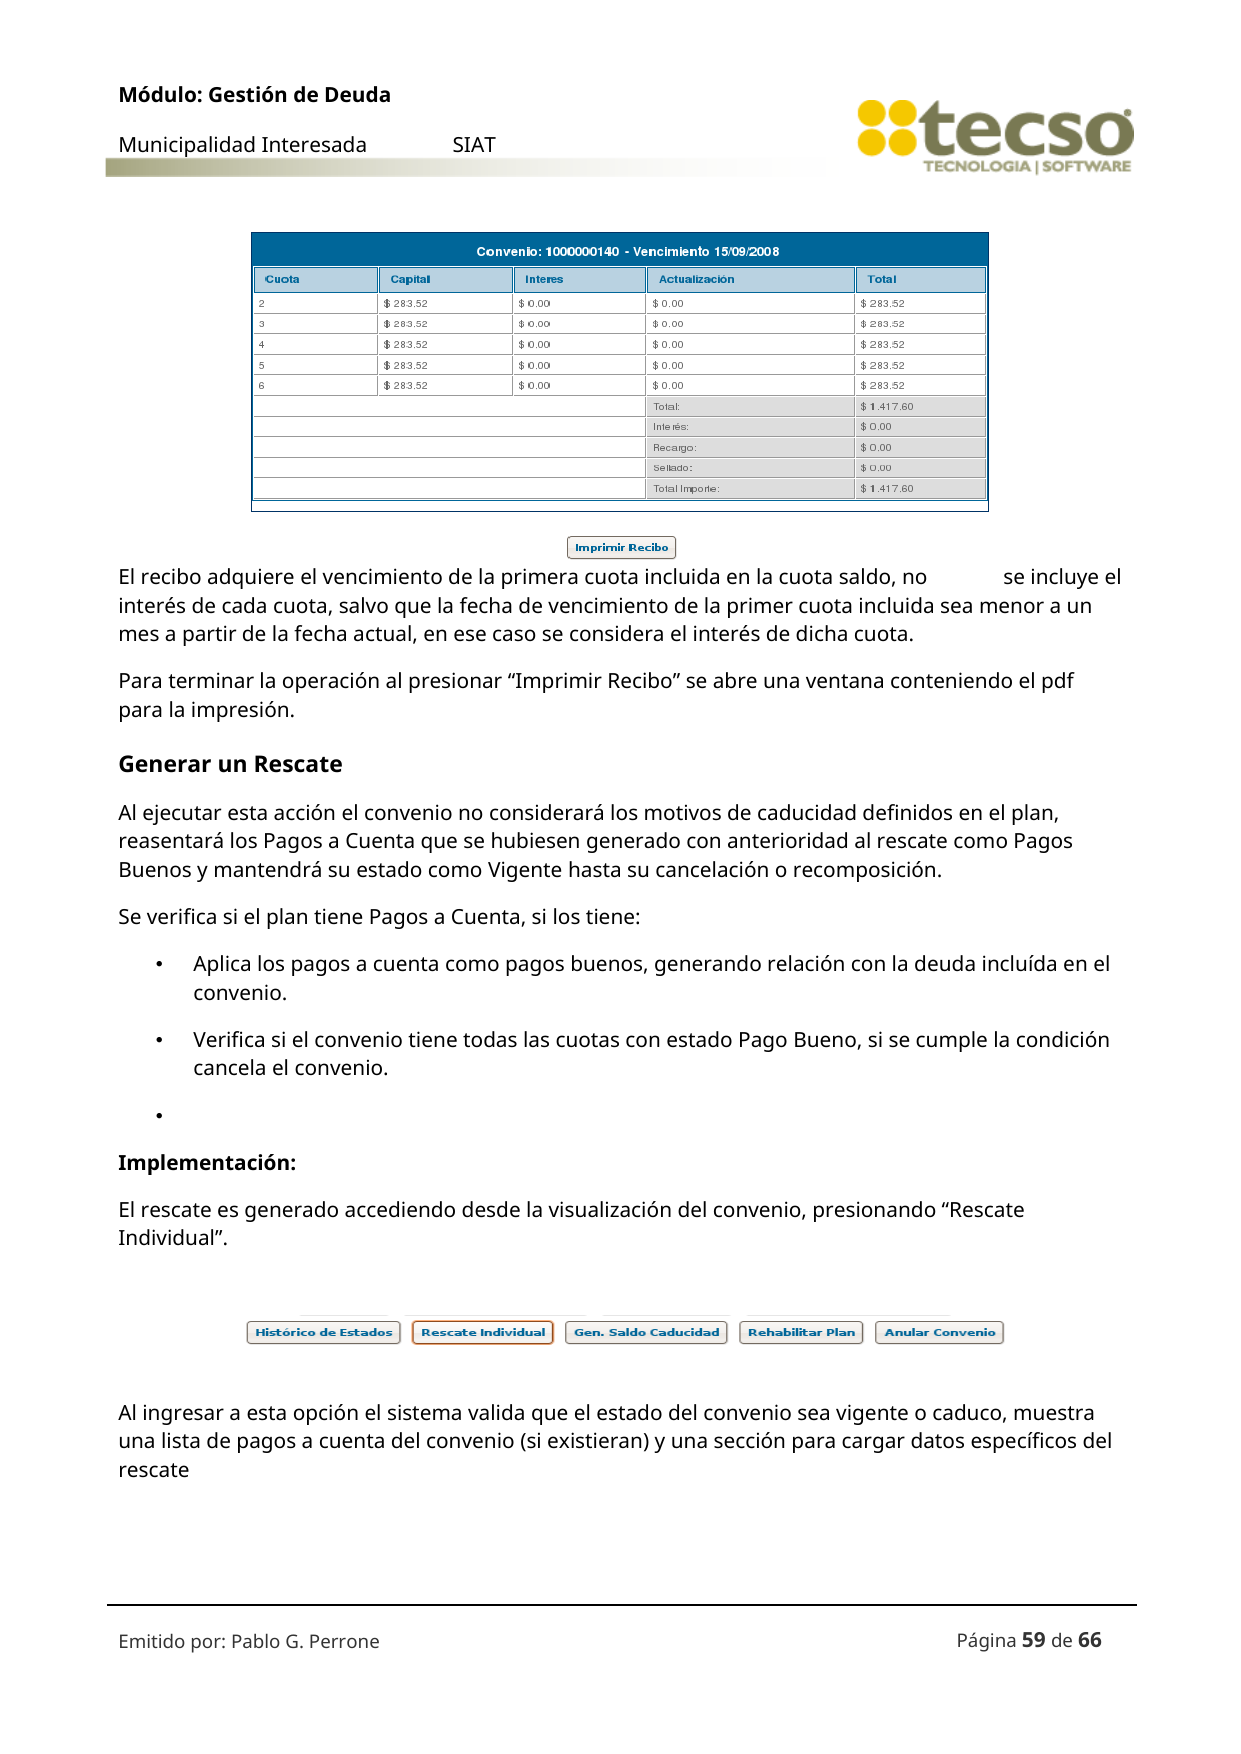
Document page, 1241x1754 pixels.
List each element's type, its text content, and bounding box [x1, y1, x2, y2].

list Verifica si el convenio tiene todas las cuotas con estado Pago Bueno, si se cumple la condición cancela el convenio. [156, 1025, 1122, 1082]
text Al ingresar a esta opción el sistema valida que el estado del convenio sea vigente o caduco, muestra una lista de pagos a cuenta del convenio (si existieran) y una sección para cargar datos específicos del rescate [118, 1398, 1122, 1483]
text Implementación: [118, 1148, 1122, 1176]
picture [105, 100, 1134, 177]
picture [242, 1315, 1011, 1350]
text Se verifica si el plan tiene Pagos a Cuenta, si los tiene: [118, 902, 1122, 931]
list Aplica los pagos a cuenta como pagos buenos, generando relación con la deuda incluída en el convenio. [156, 949, 1122, 1006]
text El recibo adquiere el vencimiento de la primera cuota incluida en la cuota saldo, no se incluye el interés de cada cuota, salvo que la fecha de vencimiento de la primer cuota incluida sea menor a un mes a partir de la fecha actual, en ese caso se considera el interés de dicha cuota. [118, 218, 1122, 648]
text Para terminar la operación al presionar “Imprimir Recibo” se abre una ventana conteniendo el pdf para la impresión. [118, 666, 1122, 723]
subtitle Generar un Rescate [118, 748, 1122, 779]
text Al ejecutar esta acción el convenio no considerará los motivos de caducidad definidos en el plan, reasentará los Pagos a Cuenta que se hubiesen generado con anterioridad al rescate como Pagos Buenos y mantendrá su estado como Vigente hasta su cancelación o recomposición. [118, 798, 1122, 883]
text El rescate es generado accediendo desde la visualización del convenio, presionando “Rescate Individual”. [118, 1195, 1122, 1252]
picture [246, 228, 995, 561]
